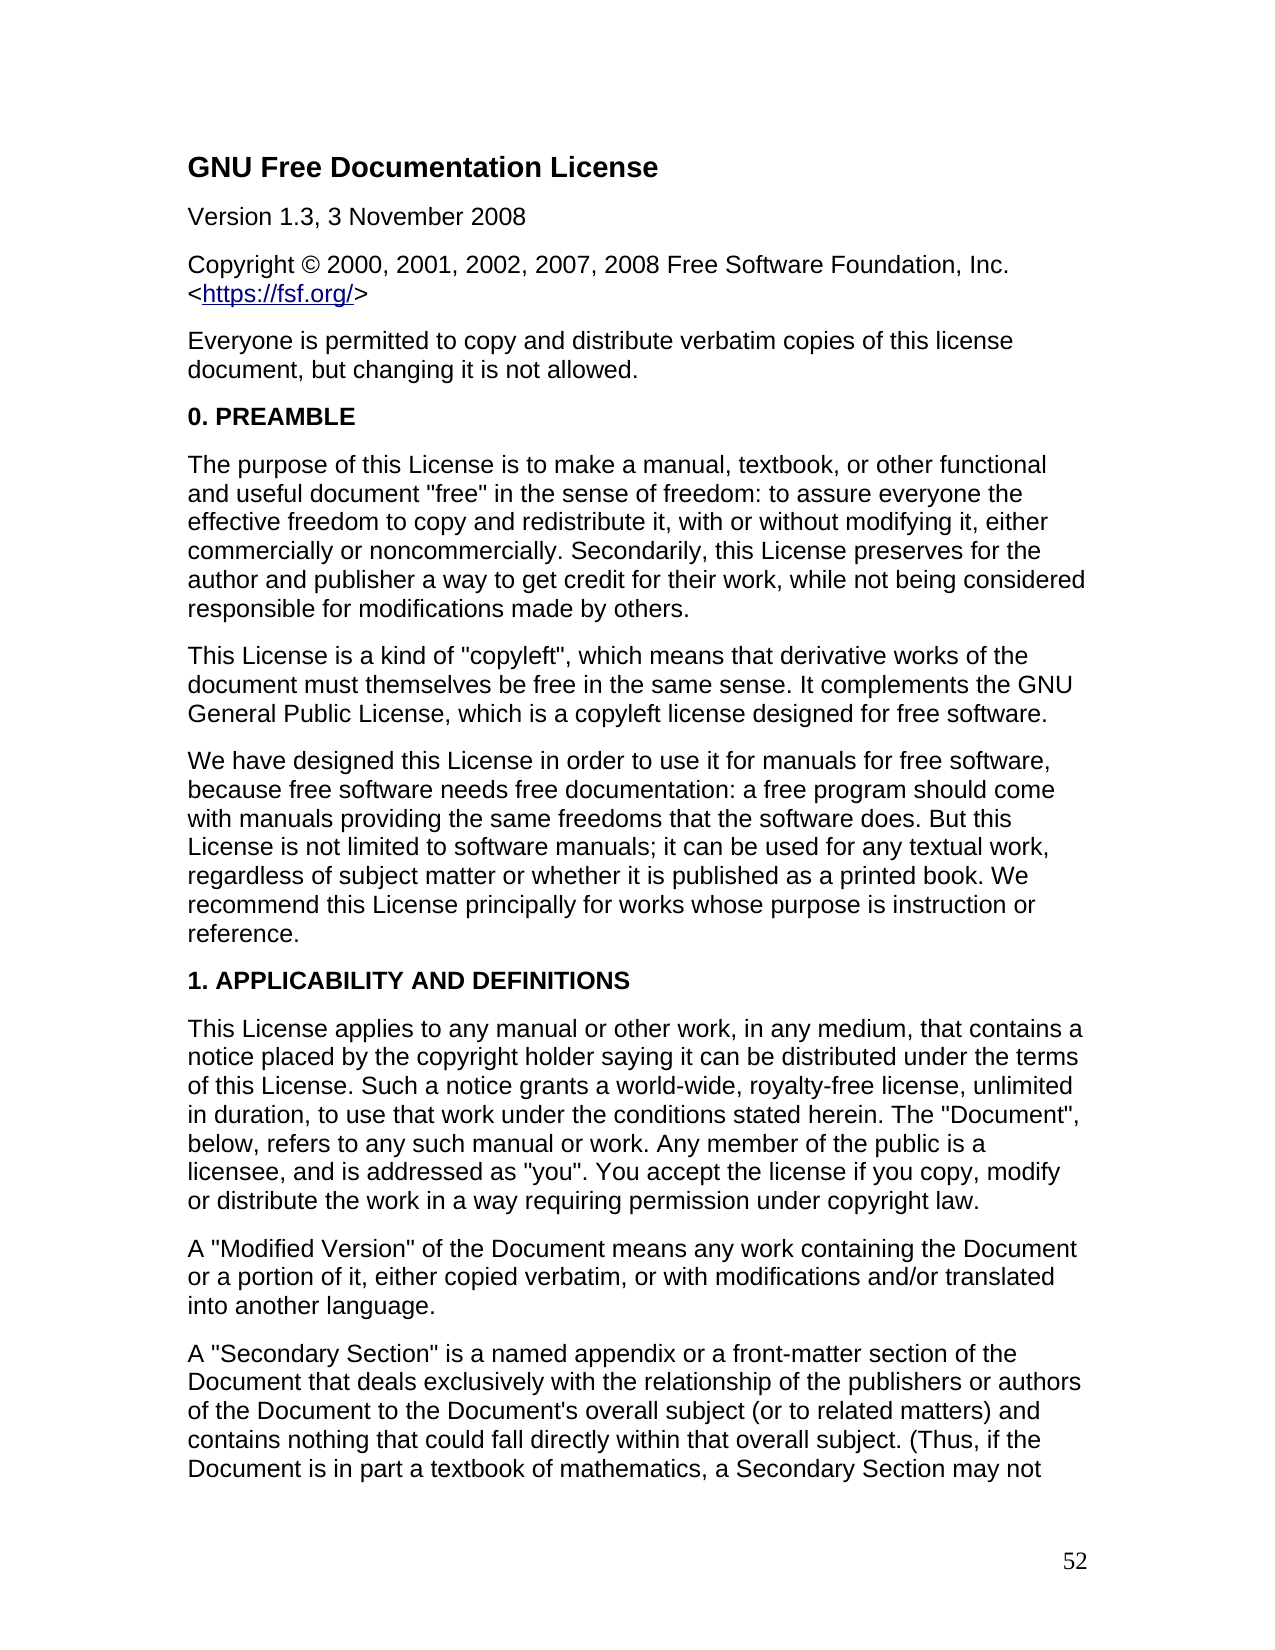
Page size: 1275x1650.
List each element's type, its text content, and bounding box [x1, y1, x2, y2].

text Version 1.3, 3 November 2008 [187, 202, 1087, 231]
text This License is a kind of "copyleft", which means that derivative works of the document must themselves be free in the same sense. It complements the GNU General Public License, which is a copyleft license designed for free software. [187, 641, 1087, 727]
text Everyone is permitted to copy and distribute verbatim copies of this license document, but changing it is not allowed. [187, 326, 1087, 383]
text We have designed this License in order to use it for manuals for free software, because free software needs free documentation: a free program should come with manuals providing the same freedoms that the software does. But this License is not limited to software manuals; it can be used for any textual work, regardless of subject matter or whether it is published as a printed book. We recommend this License principally for works whose purpose is instruction or reference. [187, 746, 1087, 947]
text 1. APPLICABILITY AND DEFINITIONS [187, 966, 1087, 995]
text 0. PREAMBLE [187, 402, 1087, 431]
text A "Modified Version" of the Document means any work containing the Document or a portion of it, either copied verbatim, or with modifications and/or translated into another language. [187, 1233, 1087, 1320]
text This License applies to any manual or other work, in any medium, that contains a notice placed by the copyright holder saying it can be distributed under the terms of this License. Such a notice grants a world-wide, royalty-free license, unlimited in duration, to use that work under the conditions stated herein. The "Document", below, refers to any such manual or work. Any member of the public is a licensee, and is addressed as "you". You accept the license if you copy, modify or distribute the work in a way requiring permission under copyright law. [187, 1013, 1087, 1215]
text A "Secondary Section" is a named appendix or a front-matter section of the Document that deals exclusively with the relationship of the publishers or authors of the Document to the Document's overall subject (or to related matters) and contains nothing that could fall directly within that overall subject. (Thus, if the Document is in part a textbook of mathematics, a Secondary Section may not [187, 1338, 1087, 1482]
text Copyright © 2000, 2001, 2002, 2007, 2008 Free Software Foundation, Inc. <https://fsf.org/> [187, 250, 1087, 307]
text The purpose of this License is to make a manual, textbook, or other functional and useful document "free" in the sense of freedom: to assure everyone the effective freedom to copy and redistribute it, with or without modifying it, either commercially or noncommercially. Secondarily, this License preserves for the author and publisher a way to get credit for their work, while not being considered responsible for modifications made by others. [187, 450, 1087, 622]
text GNU Free Documentation License [187, 150, 1087, 183]
